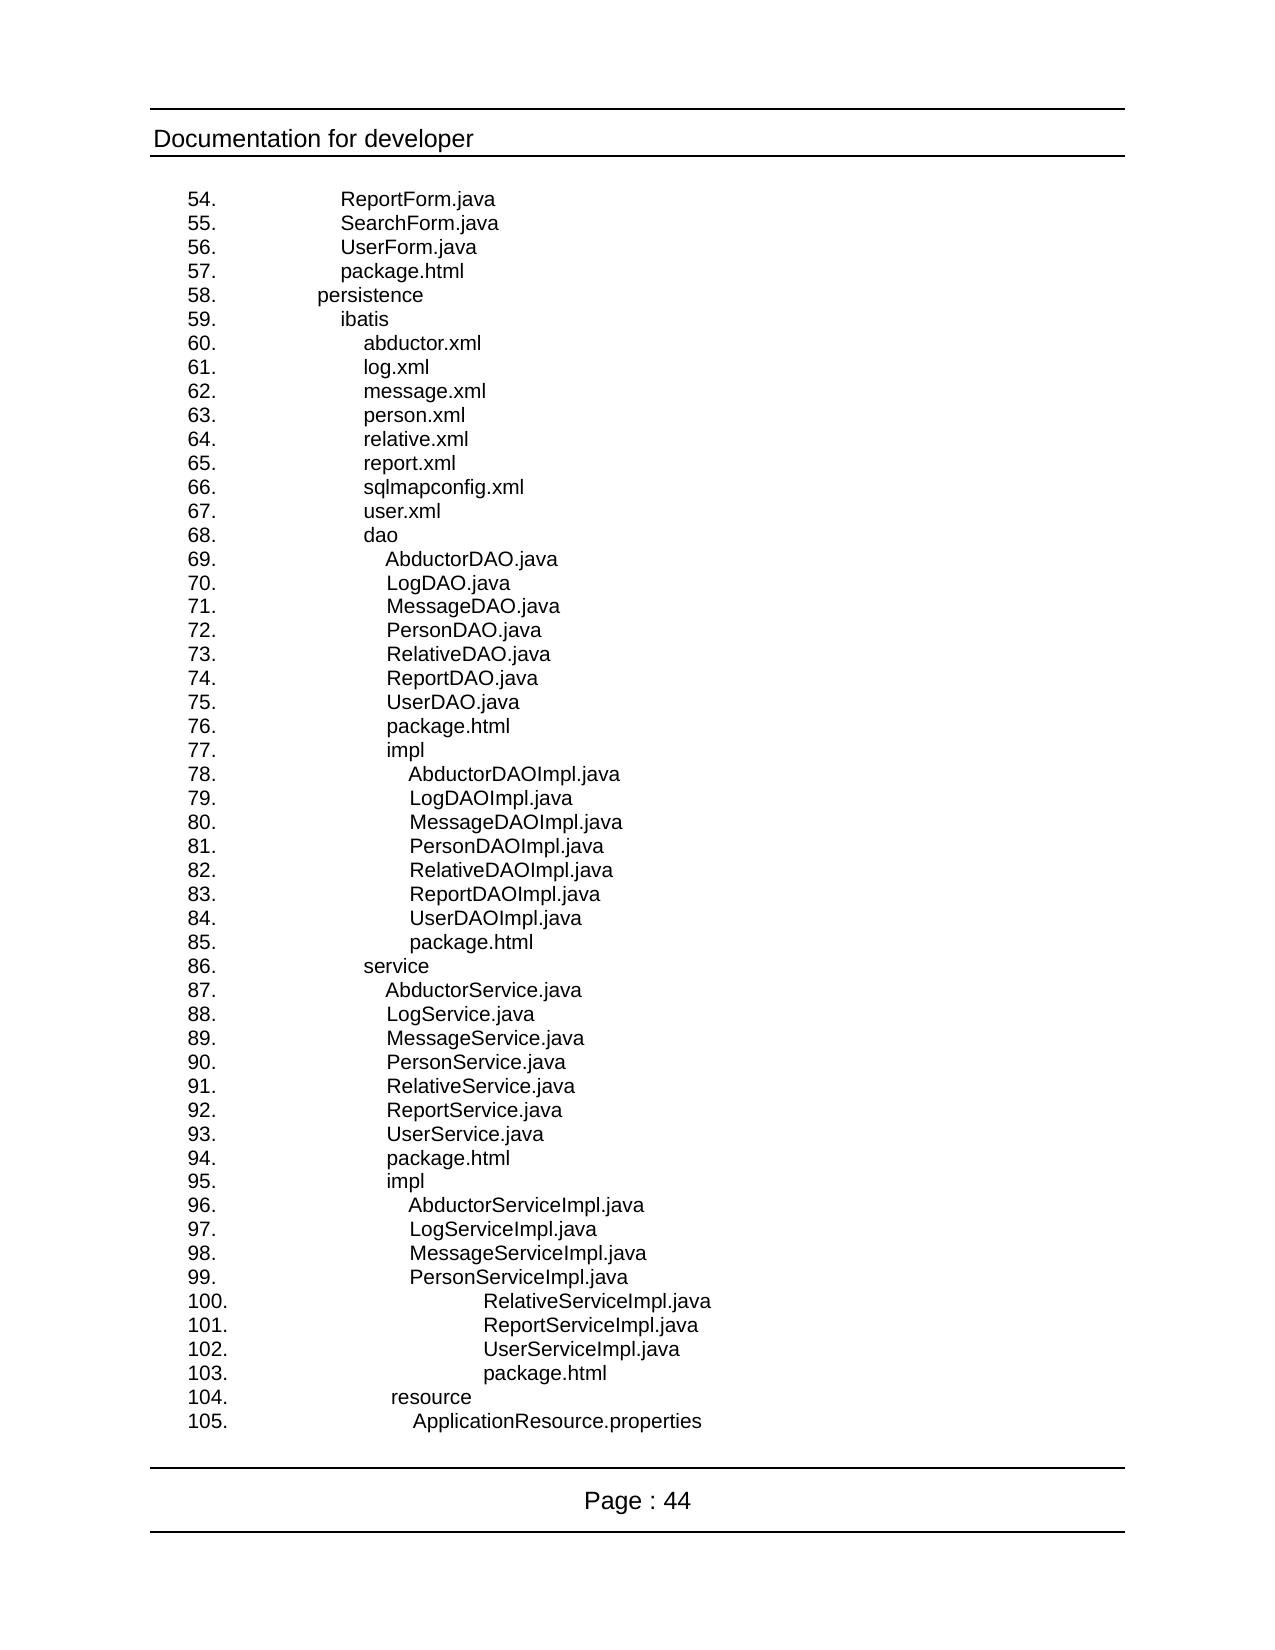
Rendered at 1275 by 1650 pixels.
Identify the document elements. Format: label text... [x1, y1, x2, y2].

list impl [187, 738, 1125, 762]
list AbductorService.java [187, 978, 1125, 1002]
list relative.xml [187, 427, 1125, 451]
list abductor.xml [187, 331, 1125, 355]
list ReportServiceImpl.java [187, 1313, 1125, 1337]
list service [187, 954, 1125, 978]
list ReportDAOImpl.java [187, 882, 1125, 906]
list RelativeDAO.java [187, 642, 1125, 666]
list UserForm.java [187, 235, 1125, 259]
list dao [187, 522, 1125, 546]
list AbductorDAOImpl.java [187, 762, 1125, 786]
list PersonDAOImpl.java [187, 834, 1125, 858]
list UserDAOImpl.java [187, 906, 1125, 930]
list RelativeDAOImpl.java [187, 858, 1125, 882]
list ibatis [187, 307, 1125, 331]
list LogService.java [187, 1002, 1125, 1026]
list resource [187, 1385, 1125, 1409]
list MessageDAOImpl.java [187, 810, 1125, 834]
list LogDAOImpl.java [187, 786, 1125, 810]
list sqlmapconfig.xml [187, 474, 1125, 498]
list AbductorDAO.java [187, 546, 1125, 570]
list package.html [187, 714, 1125, 738]
list ReportService.java [187, 1097, 1125, 1121]
list package.html [187, 259, 1125, 283]
list SearchForm.java [187, 211, 1125, 235]
list package.html [187, 1145, 1125, 1169]
list ReportForm.java [187, 187, 1125, 211]
list ApplicationResource.properties [187, 1409, 1125, 1433]
list package.html [187, 1361, 1125, 1385]
list log.xml [187, 355, 1125, 379]
list ReportDAO.java [187, 666, 1125, 690]
list message.xml [187, 379, 1125, 403]
list MessageServiceImpl.java [187, 1241, 1125, 1265]
list LogDAO.java [187, 570, 1125, 594]
list MessageDAO.java [187, 594, 1125, 618]
list impl [187, 1169, 1125, 1193]
list AbductorServiceImpl.java [187, 1193, 1125, 1217]
list UserServiceImpl.java [187, 1337, 1125, 1361]
list report.xml [187, 451, 1125, 474]
list user.xml [187, 498, 1125, 522]
list package.html [187, 930, 1125, 954]
list RelativeServiceImpl.java [187, 1289, 1125, 1313]
list PersonDAO.java [187, 618, 1125, 642]
list UserService.java [187, 1121, 1125, 1145]
list MessageService.java [187, 1026, 1125, 1049]
list PersonServiceImpl.java [187, 1265, 1125, 1289]
list RelativeService.java [187, 1073, 1125, 1097]
list persistence [187, 283, 1125, 307]
list PersonService.java [187, 1049, 1125, 1073]
list UserDAO.java [187, 690, 1125, 714]
list person.xml [187, 403, 1125, 427]
list LogServiceImpl.java [187, 1217, 1125, 1241]
